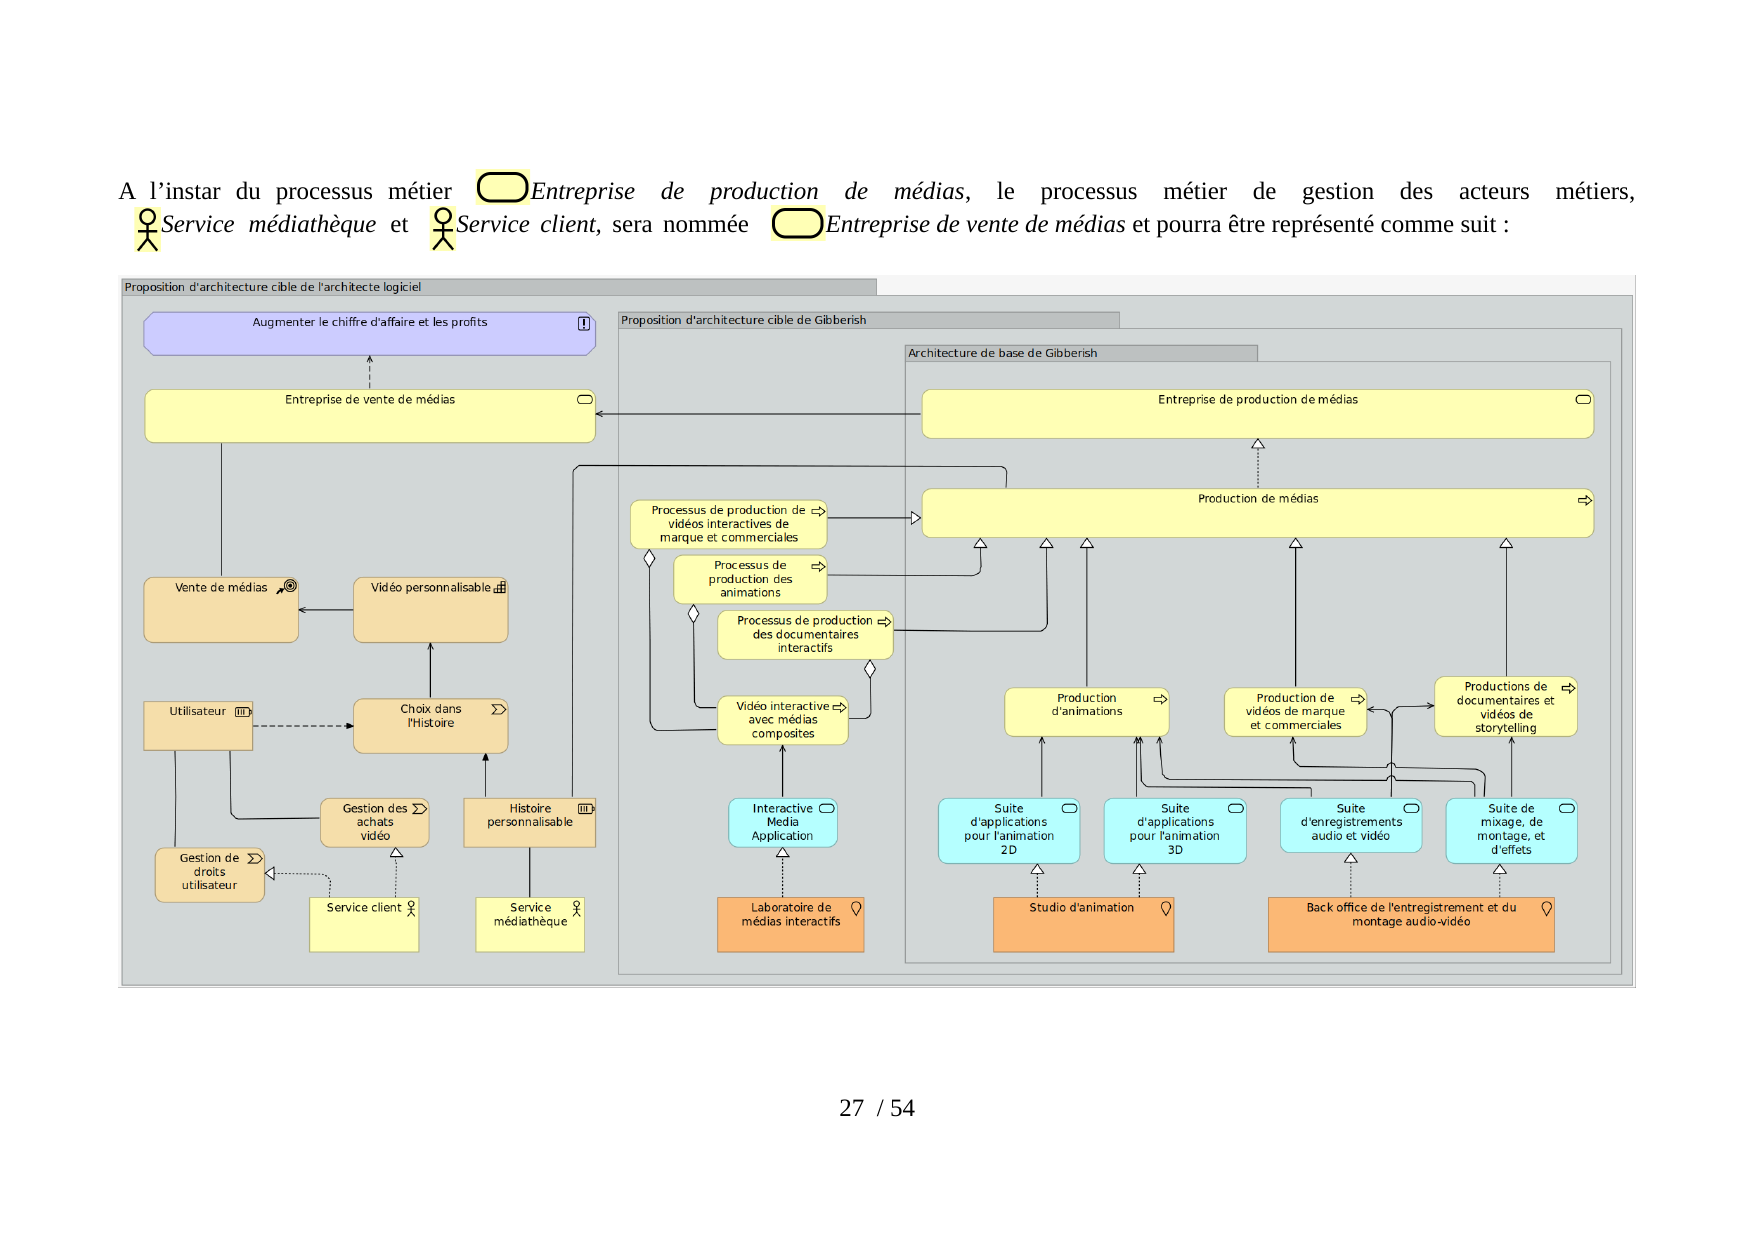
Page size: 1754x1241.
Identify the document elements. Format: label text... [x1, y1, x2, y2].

picture [770, 205, 826, 241]
picture [475, 169, 531, 205]
text A l’instar du processus métier r Entreprise de production de médias, le processus métier de gestion des acteurs métiers, Service médiathèque et t Service client, sera nommée e Entreprise de vente de médias et pourra être représenté comme suit : [118, 176, 1636, 238]
picture [118, 275, 1636, 988]
picture [134, 207, 161, 252]
picture [429, 206, 457, 251]
